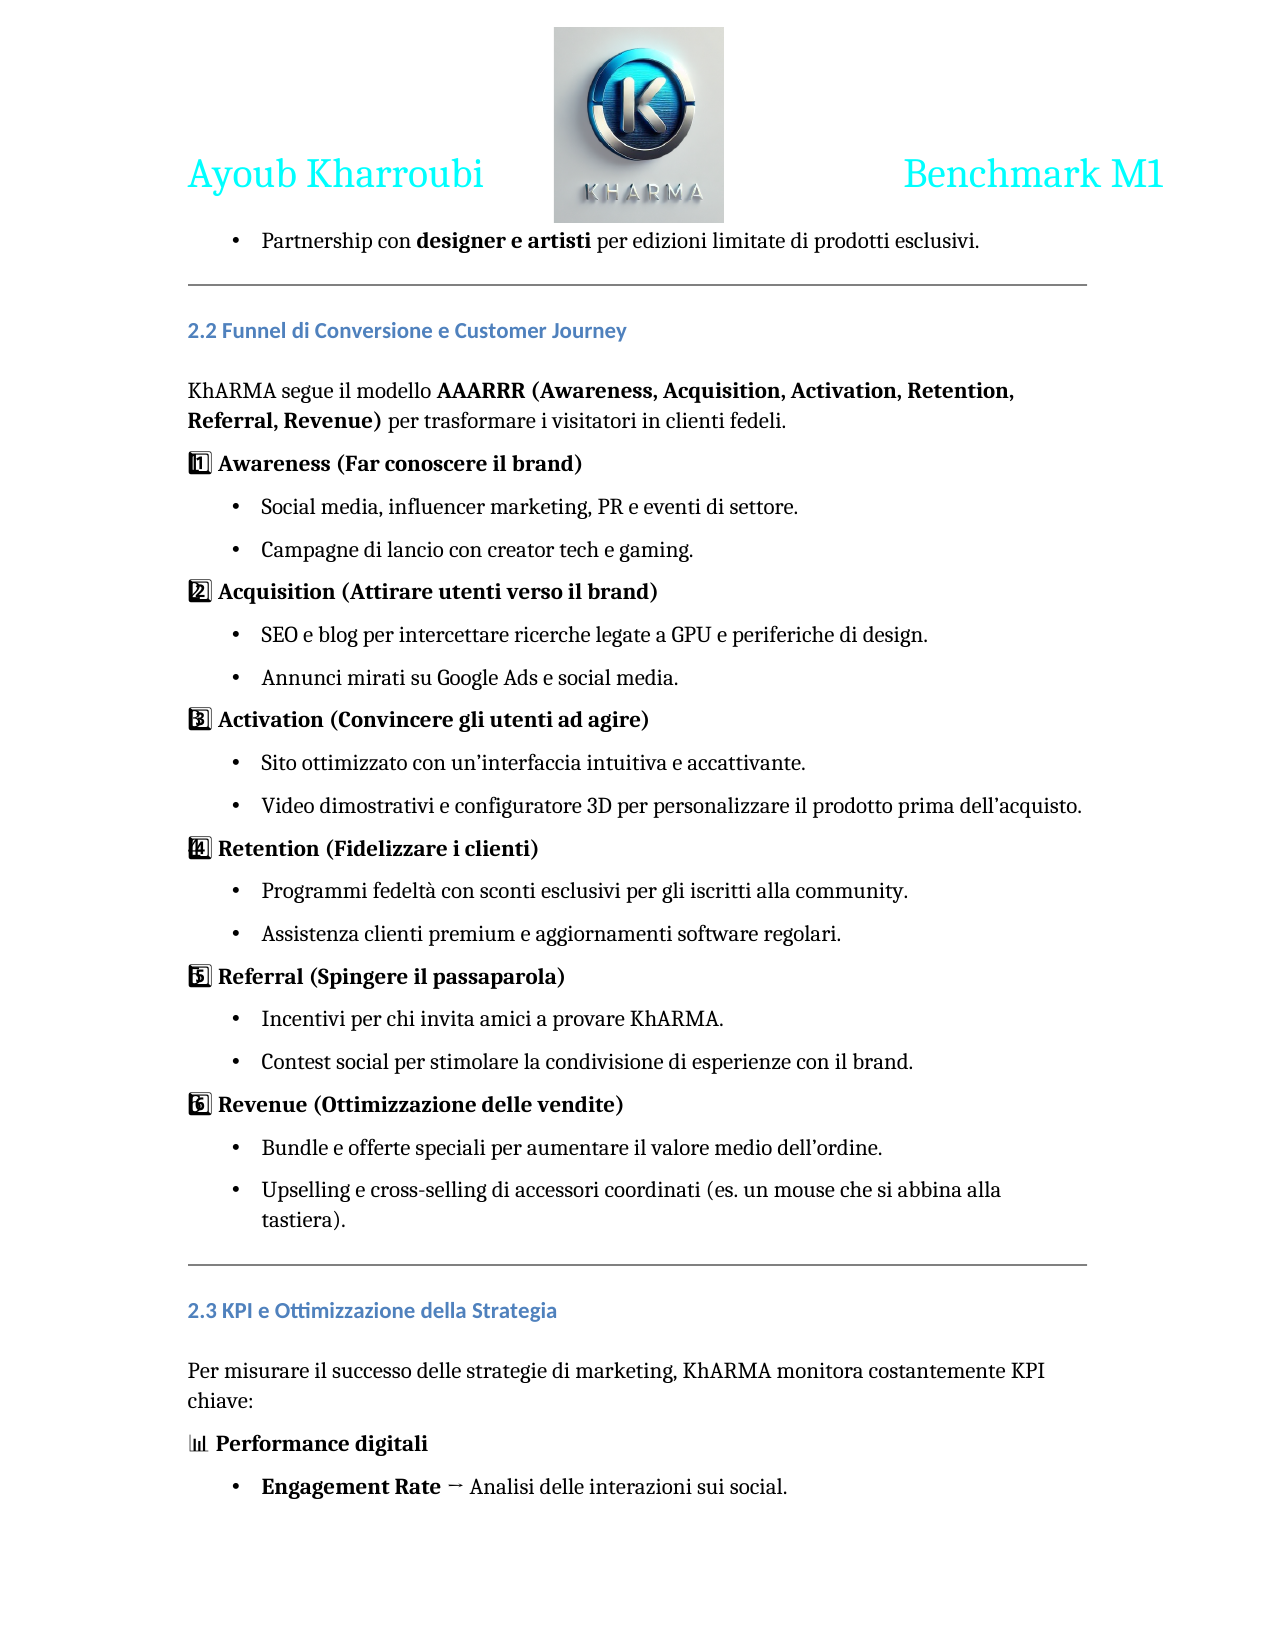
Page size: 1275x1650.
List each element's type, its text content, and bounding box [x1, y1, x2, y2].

list Campagne di lancio con creator tech e gaming. [232, 536, 1087, 563]
list Partnership con designer e artisti per edizioni limitate di prodotti esclusivi. [232, 227, 1087, 254]
text Per misurare il successo delle strategie di marketing, KhARMA monitora costantemente KPI chiave: [187, 1358, 1087, 1414]
list Engagement Rate → Analisi delle interazioni sui social. [232, 1474, 1087, 1500]
list Contest social per stimolare la condivisione di esperienze con il brand. [232, 1049, 1087, 1075]
list Incentivi per chi invita amici a provare KhARMA. [232, 1006, 1087, 1033]
text 1️⃣ Awareness (Far conoscere il brand) [187, 451, 1087, 477]
list Assistenza clienti premium e aggiornamenti software regolari. [232, 921, 1087, 947]
list Video dimostrativi e configuratore 3D per personalizzare il prodotto prima dell’acquisto. [232, 793, 1087, 819]
list Social media, influencer marketing, PR e eventi di settore. [232, 494, 1087, 520]
text KhARMA segue il modello AAARRR (Awareness, Acquisition, Activation, Retention, Referral, Revenue) per trasformare i visitatori in clienti fedeli. [187, 378, 1087, 435]
subtitle 2.3 KPI e Ottimizzazione della Strategia [187, 1296, 1087, 1324]
text 📊 Performance digitali [187, 1431, 1087, 1457]
list Bundle e offerte speciali per aumentare il valore medio dell’ordine. [232, 1134, 1087, 1161]
text 3️⃣ Activation (Convincere gli utenti ad agire) [187, 707, 1087, 734]
list Upselling e cross-selling di accessori coordinati (es. un mouse che si abbina alla tastiera). [232, 1177, 1087, 1234]
picture [553, 27, 724, 223]
text 5️⃣ Referral (Spingere il passaparola) [187, 963, 1087, 990]
list Sito ottimizzato con un’interfaccia intuitiva e accattivante. [232, 750, 1087, 776]
list SEO e blog per intercettare ricerche legate a GPU e periferiche di design. [232, 622, 1087, 648]
text 4️⃣ Retention (Fidelizzare i clienti) [187, 835, 1087, 862]
text 6️⃣ Revenue (Ottimizzazione delle vendite) [187, 1092, 1087, 1118]
subtitle 2.2 Funnel di Conversione e Customer Journey [187, 316, 1087, 344]
list Programmi fedeltà con sconti esclusivi per gli iscritti alla community. [232, 878, 1087, 904]
text 2️⃣ Acquisition (Attirare utenti verso il brand) [187, 579, 1087, 606]
list Annunci mirati su Google Ads e social media. [232, 664, 1087, 691]
